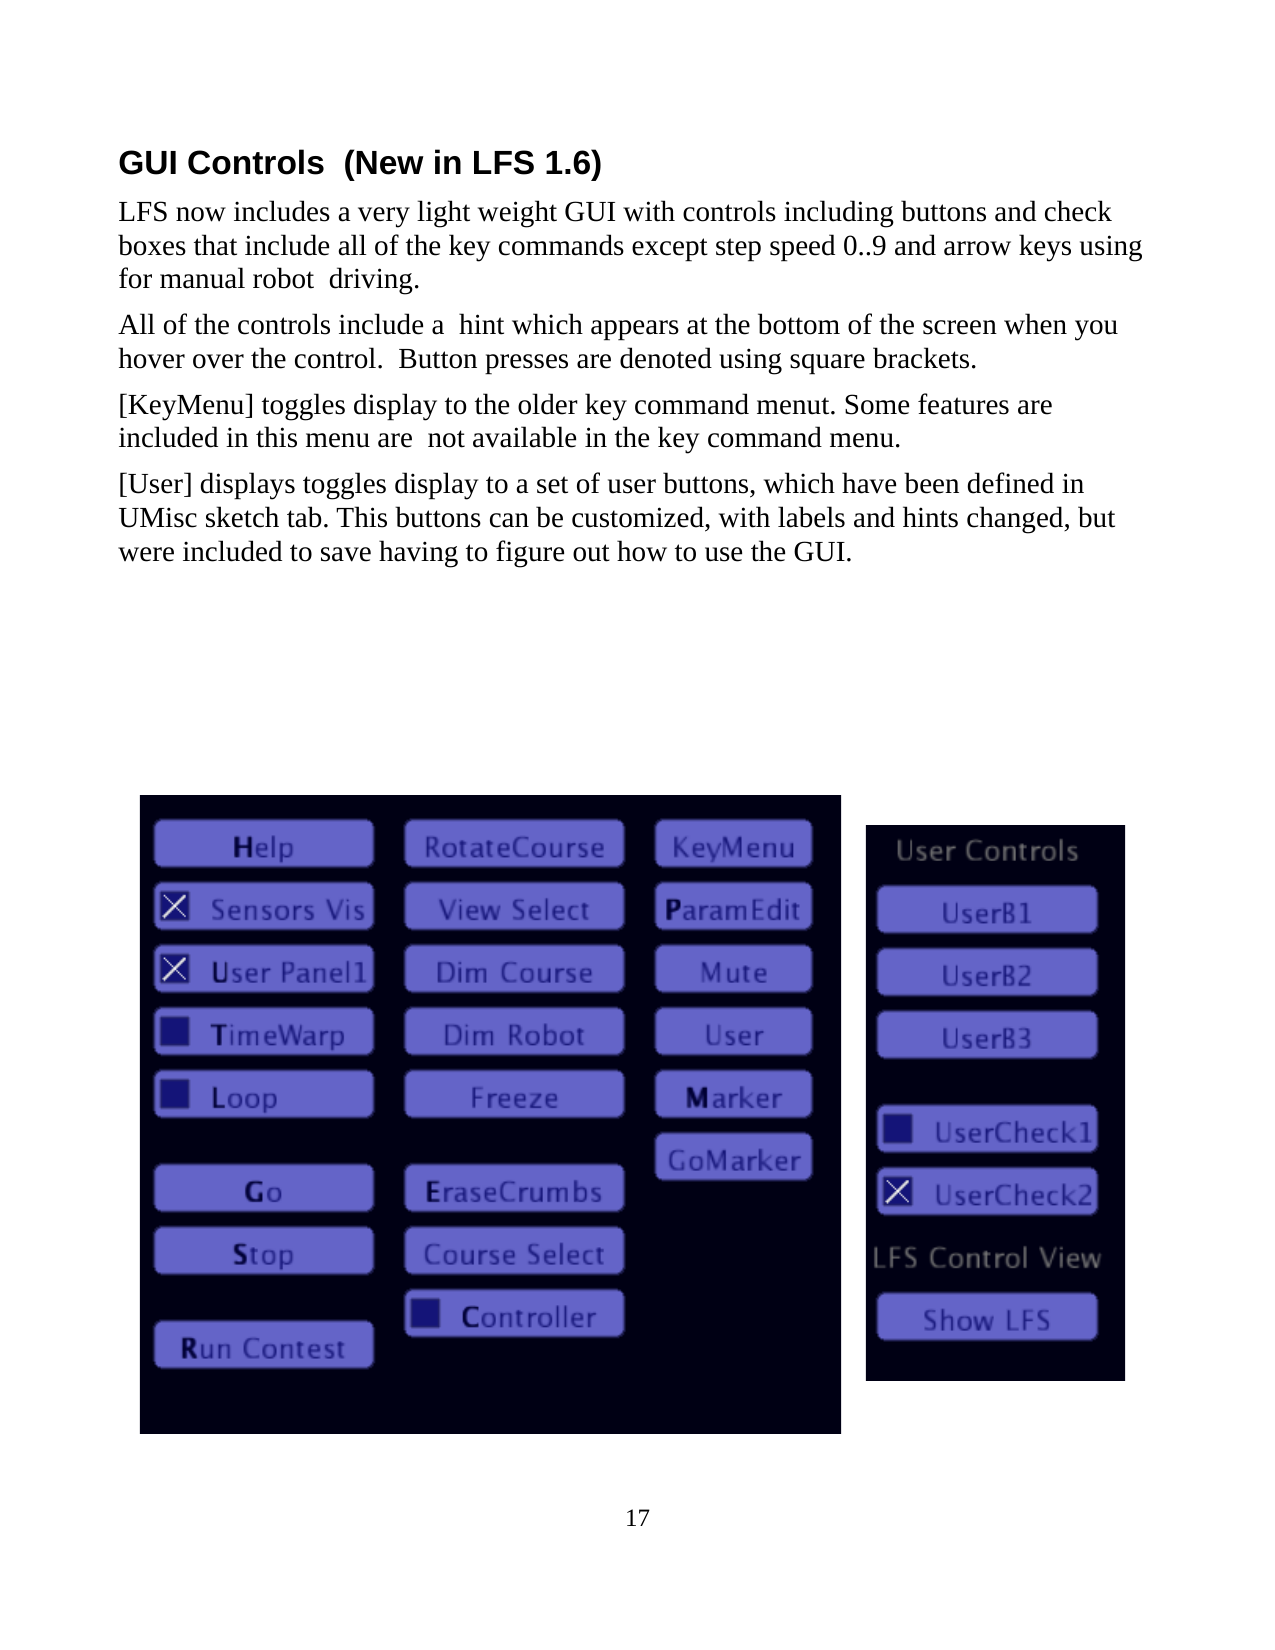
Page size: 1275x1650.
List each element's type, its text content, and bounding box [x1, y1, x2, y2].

text [KeyMenu] toggles display to the older key command menut. Some features are included in this menu are not available in the key command menu. [118, 387, 1157, 454]
text All of the controls include a hint which appears at the bottom of the screen when you hover over the control. Button presses are denoted using square brackets. [118, 307, 1157, 374]
subtitle GUI Controls (New in LFS 1.6) [118, 143, 1157, 182]
text [User] displays toggles display to a set of user buttons, which have been defined in UMisc sketch tab. This buttons can be customized, with labels and hints changed, but were included to save having to figure out how to use the GUI. [118, 467, 1157, 567]
text LFS now includes a very light weight GUI with controls including buttons and check boxes that include all of the key commands except step speed 0..9 and arrow keys using for manual robot driving. [118, 194, 1157, 295]
picture [865, 825, 1126, 1381]
picture [139, 795, 842, 1434]
